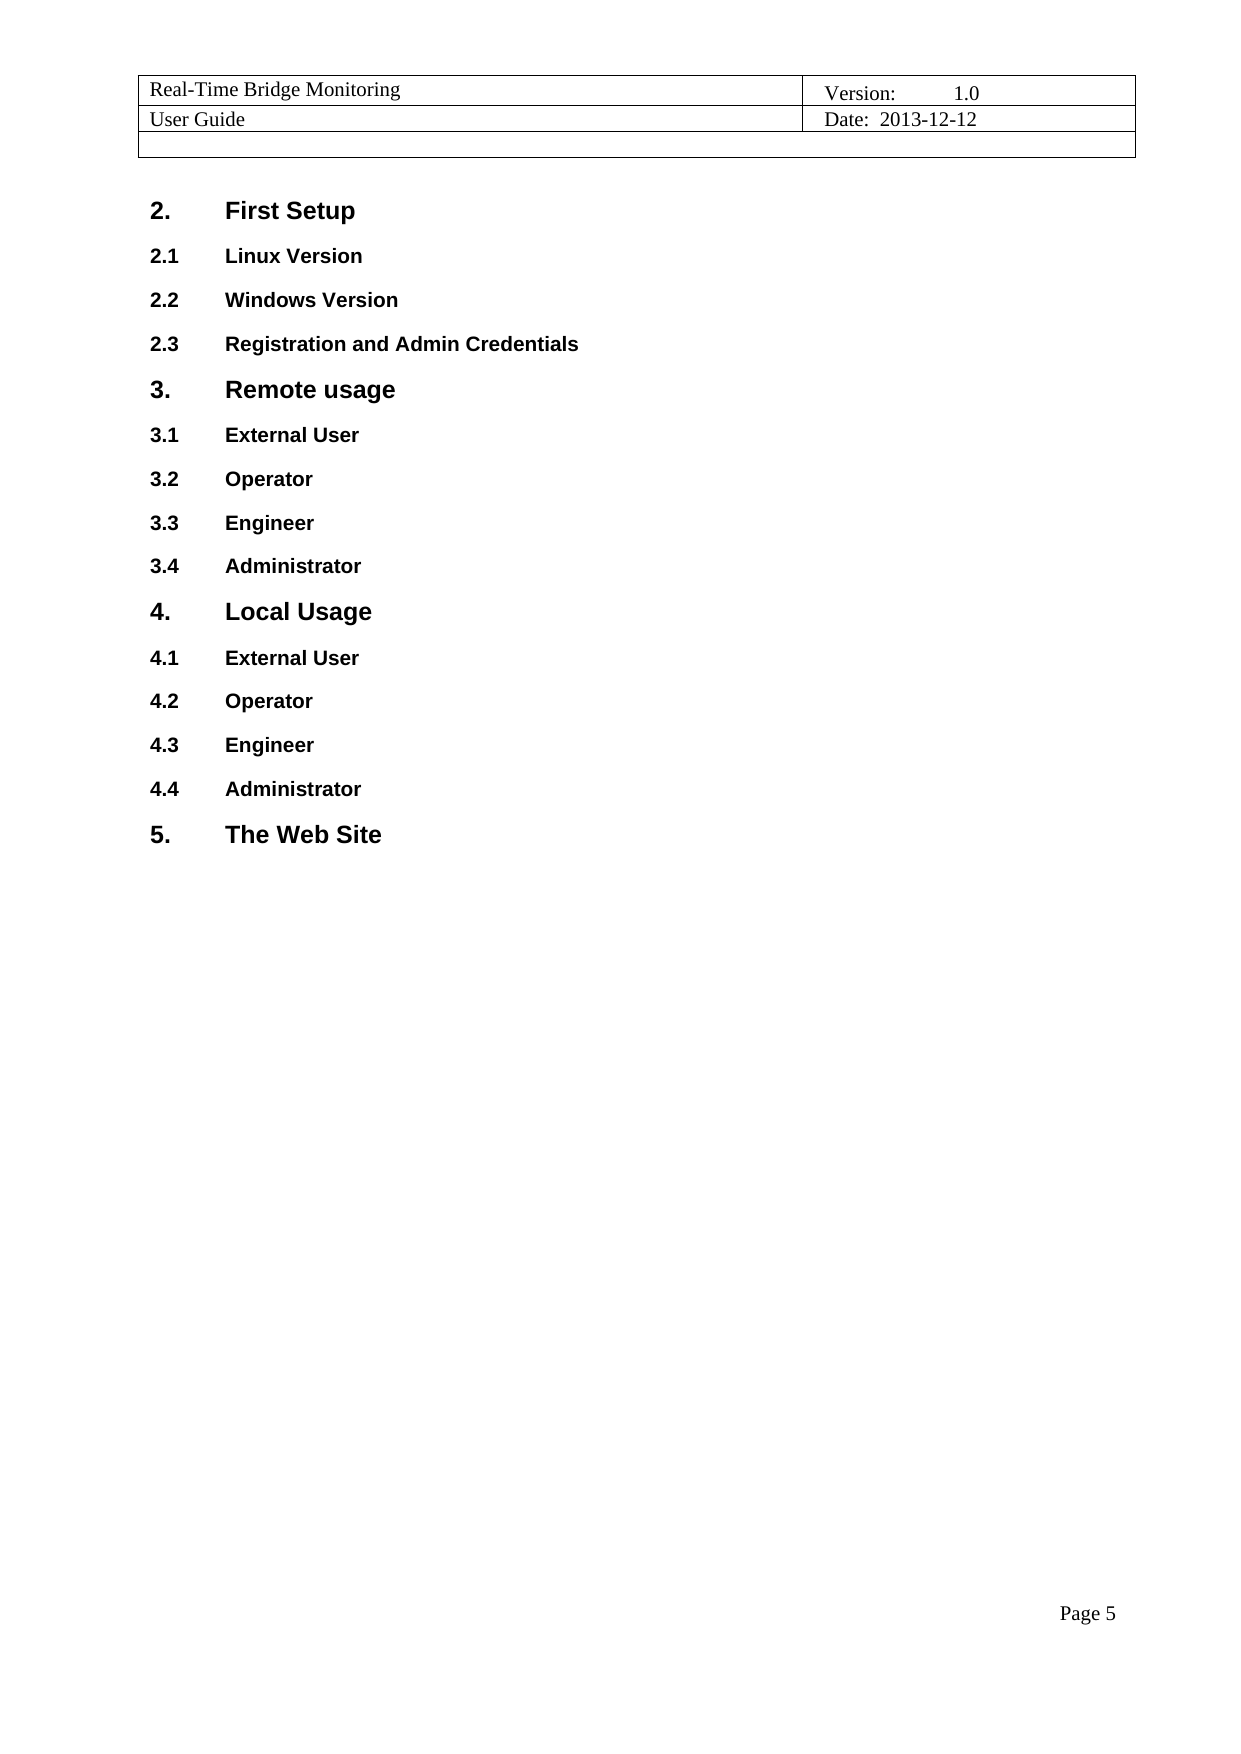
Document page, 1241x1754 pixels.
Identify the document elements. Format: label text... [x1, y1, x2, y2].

subtitle Engineer [150, 509, 1090, 534]
subtitle Administrator [150, 553, 1090, 578]
subtitle Remote usage [150, 374, 1090, 403]
subtitle External User [150, 422, 1090, 447]
subtitle External User [150, 644, 1090, 669]
subtitle Linux Version [150, 243, 1090, 268]
subtitle Operator [150, 688, 1090, 713]
subtitle Registration and Admin Credentials [150, 331, 1090, 356]
subtitle Local Usage [150, 597, 1090, 626]
subtitle First Setup [150, 196, 1090, 224]
subtitle Administrator [150, 776, 1090, 801]
subtitle Engineer [150, 732, 1090, 757]
subtitle Windows Version [150, 287, 1090, 312]
subtitle Operator [150, 466, 1090, 491]
subtitle The Web Site [150, 819, 1090, 848]
